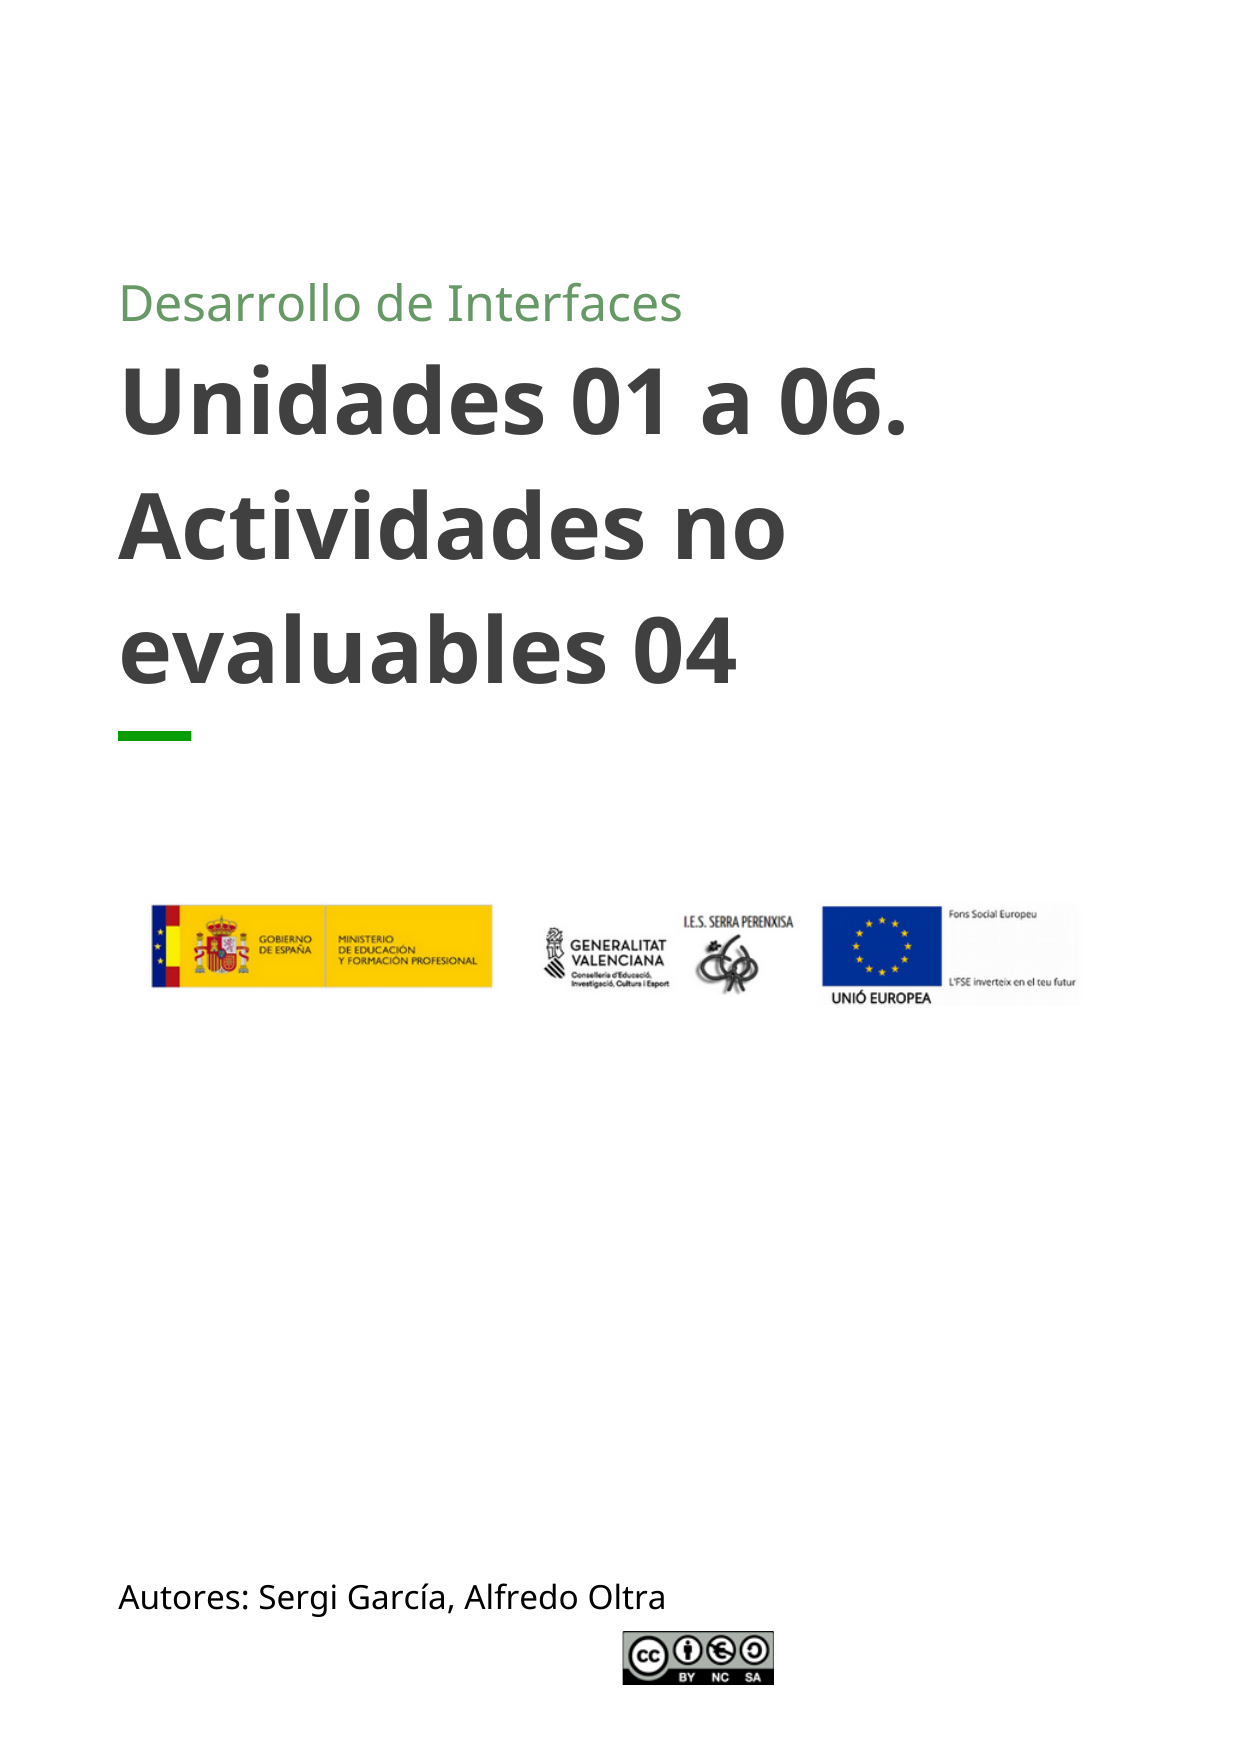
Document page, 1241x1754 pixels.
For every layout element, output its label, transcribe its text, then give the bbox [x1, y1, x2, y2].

picture [118, 885, 1123, 1005]
title Desarrollo de Interfaces Unidades 01 a 06. Actividades no evaluables 04 [118, 268, 1122, 711]
picture [118, 731, 192, 741]
picture [622, 1631, 774, 1685]
text Autores: Sergi García, Alfredo Oltra [118, 1574, 1122, 1619]
